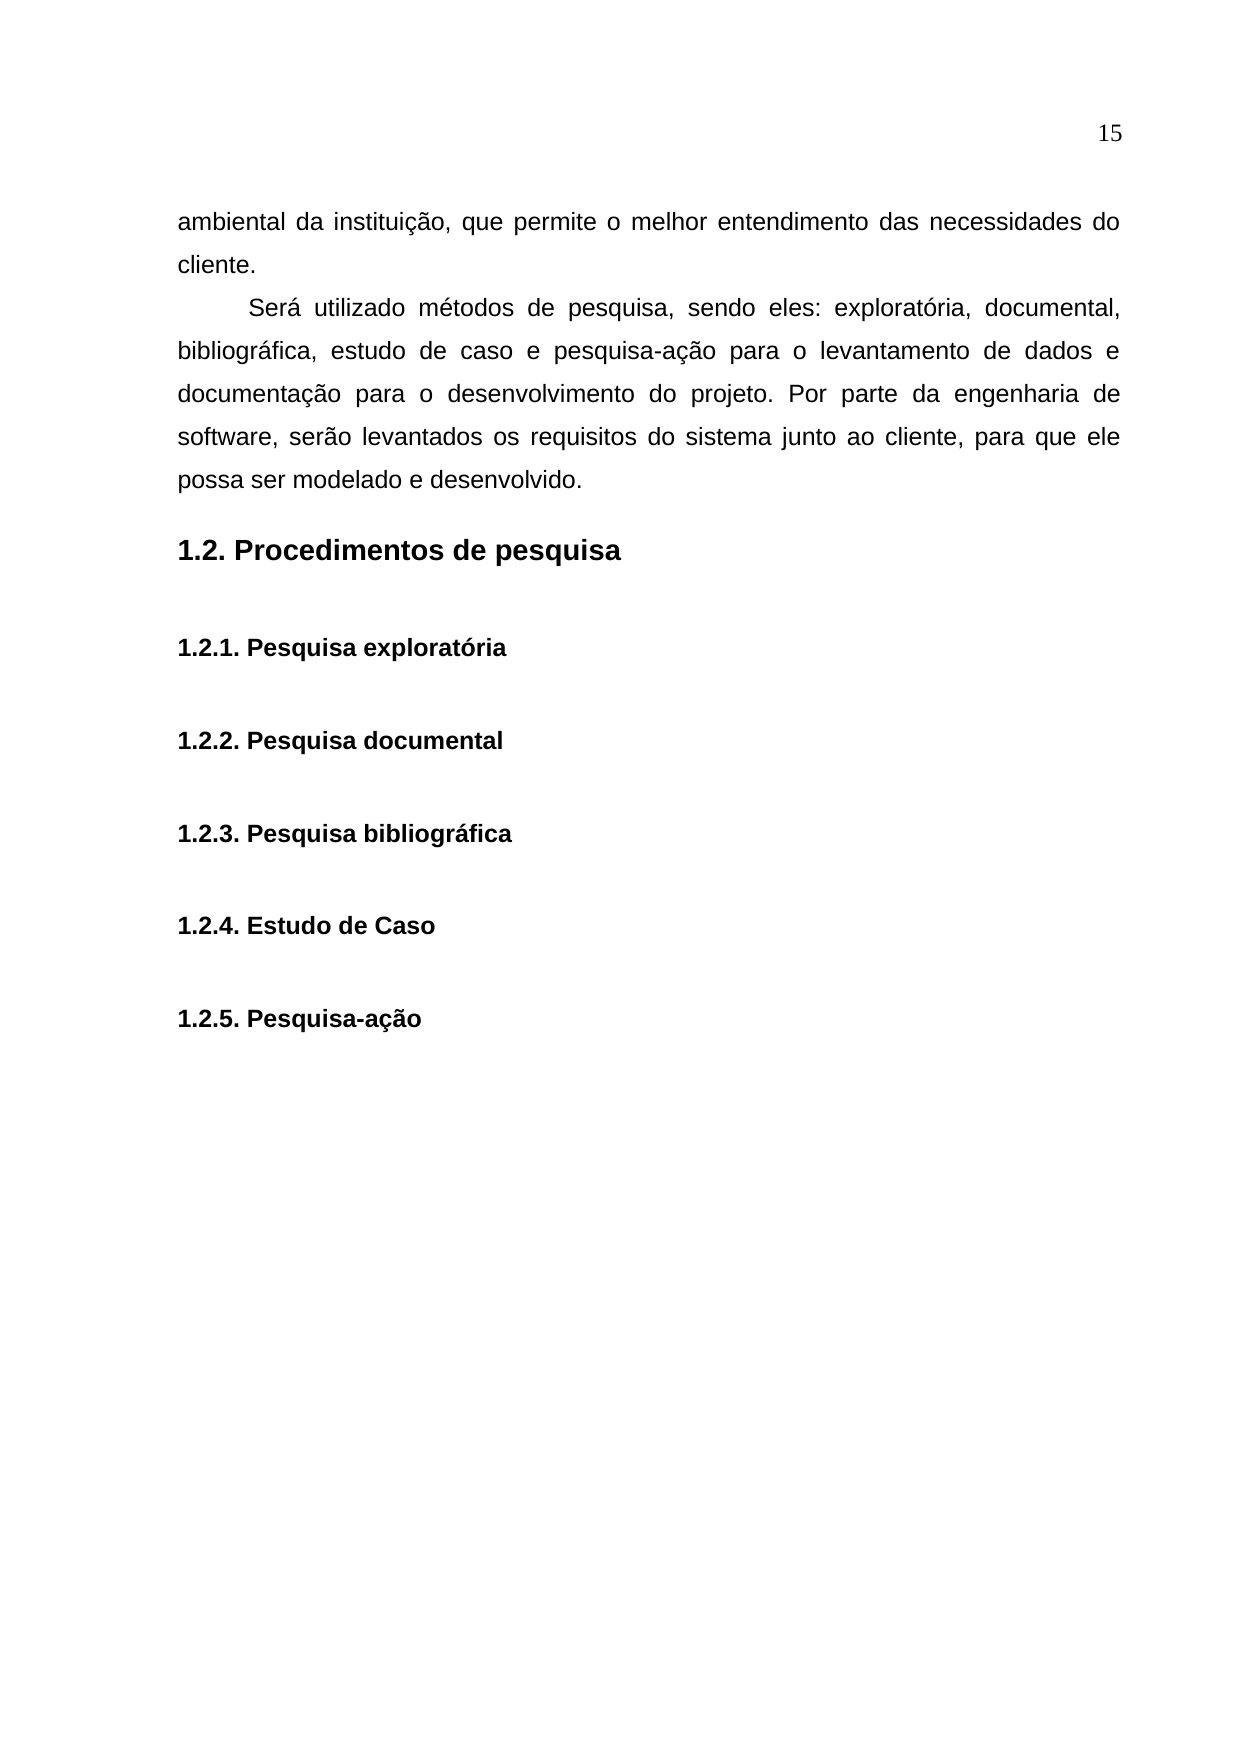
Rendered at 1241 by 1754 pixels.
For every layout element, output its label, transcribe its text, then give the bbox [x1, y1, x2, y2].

text Será utilizado métodos de pesquisa, sendo eles: exploratória, documental, bibliográfica, estudo de caso e pesquisa-ação para o levantamento de dados e documentação para o desenvolvimento do projeto. Por parte da engenharia de software, serão levantados os requisitos do sistema junto ao cliente, para que ele possa ser modelado e desenvolvido. [177, 293, 1122, 494]
subtitle 1.2.4. Estudo de Caso [177, 911, 1122, 940]
text ambiental da instituição, que permite o melhor entendimento das necessidades do cliente. [177, 207, 1122, 278]
subtitle 1.2.2. Pesquisa documental [177, 726, 1122, 755]
subtitle 1.2.3. Pesquisa bibliográfica [177, 819, 1122, 847]
subtitle 1.2.5. Pesquisa-ação [177, 1004, 1122, 1033]
subtitle 1.2. Procedimentos de pesquisa [177, 533, 1122, 567]
subtitle 1.2.1. Pesquisa exploratória [177, 633, 1122, 662]
